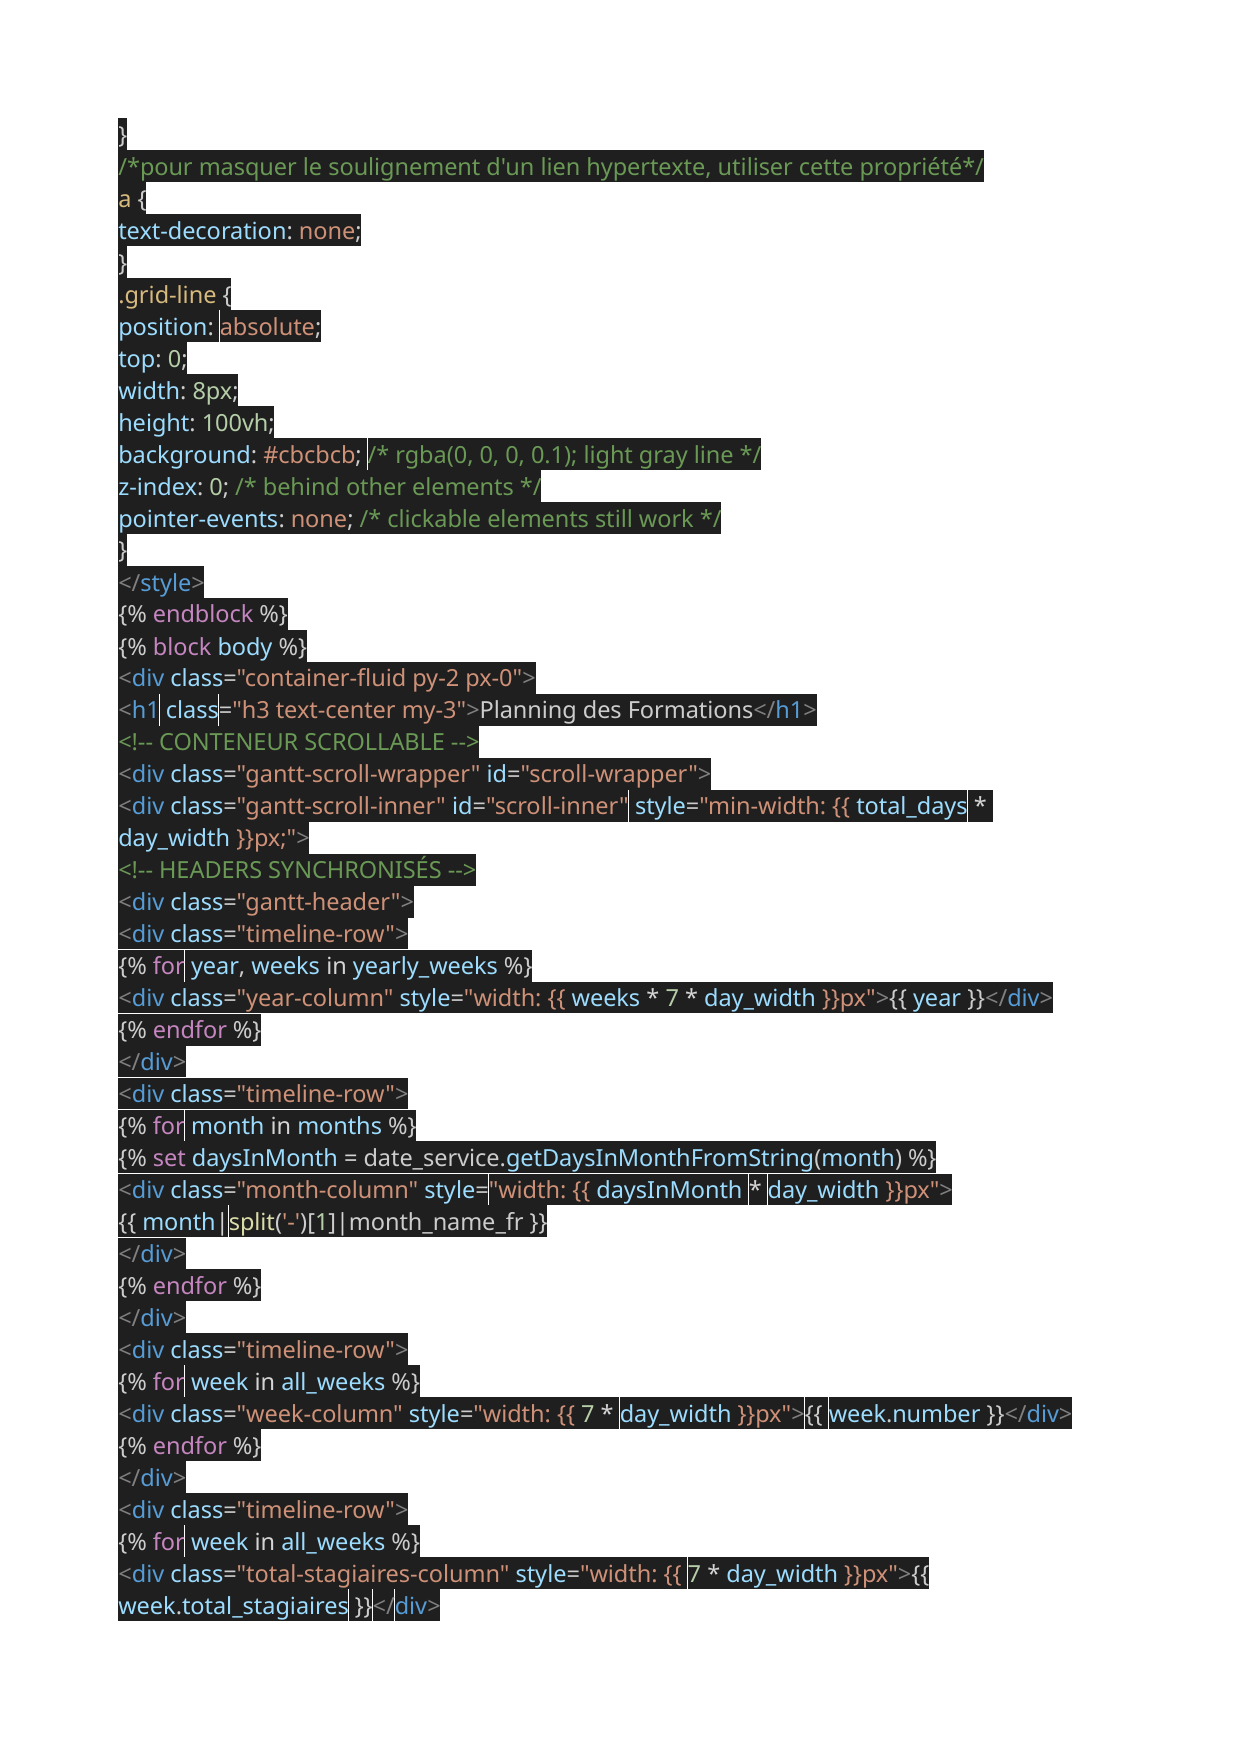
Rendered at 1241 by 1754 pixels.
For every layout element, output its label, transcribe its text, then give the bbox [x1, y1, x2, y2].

text height: 100vh; [118, 406, 1122, 438]
text {% for week in all_weeks %} [118, 1525, 1122, 1557]
text {% endblock %} [118, 598, 1122, 630]
text } [118, 118, 1122, 150]
text {% for week in all_weeks %} [118, 1365, 1122, 1397]
text position: absolute; [118, 310, 1122, 342]
text <div class="gantt-header"> [118, 886, 1122, 918]
text a { [118, 182, 1122, 214]
text } [118, 246, 1122, 278]
text <div class="timeline-row"> [118, 1333, 1122, 1365]
text </div> [118, 1301, 1122, 1333]
text {% endfor %} [118, 1013, 1122, 1046]
text <div class="gantt-scroll-inner" id="scroll-inner" style="min-width: {{ total_days * day_width }}px;"> [118, 790, 1122, 854]
text <div class="gantt-scroll-wrapper" id="scroll-wrapper"> [118, 758, 1122, 790]
text <div class="timeline-row"> [118, 918, 1122, 949]
text {{ month|split('-')[1]|month_name_fr }} [118, 1205, 1122, 1237]
text </div> [118, 1046, 1122, 1077]
text <div class="year-column" style="width: {{ weeks * 7 * day_width }}px">{{ year }}</div> [118, 982, 1122, 1013]
text </style> [118, 566, 1122, 598]
text {% endfor %} [118, 1429, 1122, 1461]
text <!-- CONTENEUR SCROLLABLE --> [118, 726, 1122, 758]
text </div> [118, 1461, 1122, 1493]
text <h1 class="h3 text-center my-3">Planning des Formations</h1> [118, 694, 1122, 726]
text <div class="month-column" style="width: {{ daysInMonth * day_width }}px"> [118, 1173, 1122, 1205]
text width: 8px; [118, 374, 1122, 406]
text <div class="week-column" style="width: {{ 7 * day_width }}px">{{ week.number }}</div> [118, 1397, 1122, 1429]
text .grid-line { [118, 278, 1122, 310]
text {% for year, weeks in yearly_weeks %} [118, 949, 1122, 982]
text z-index: 0; /* behind other elements */ [118, 470, 1122, 502]
text {% set daysInMonth = date_service.getDaysInMonthFromString(month) %} [118, 1141, 1122, 1173]
text /*pour masquer le soulignement d'un lien hypertexte, utiliser cette propriété*/ [118, 150, 1122, 182]
text {% block body %} [118, 630, 1122, 662]
text <div class="container-fluid py-2 px-0"> [118, 662, 1122, 694]
text <!-- HEADERS SYNCHRONISÉS --> [118, 854, 1122, 886]
text {% endfor %} [118, 1269, 1122, 1301]
text top: 0; [118, 342, 1122, 374]
text {% for month in months %} [118, 1109, 1122, 1141]
text text-decoration: none; [118, 214, 1122, 246]
text <div class="timeline-row"> [118, 1077, 1122, 1109]
text <div class="timeline-row"> [118, 1493, 1122, 1525]
text <div class="total-stagiaires-column" style="width: {{ 7 * day_width }}px">{{ week.total_stagiaires }}</div> [118, 1557, 1122, 1621]
text </div> [118, 1237, 1122, 1269]
text } [118, 534, 1122, 566]
text pointer-events: none; /* clickable elements still work */ [118, 502, 1122, 534]
text background: #cbcbcb; /* rgba(0, 0, 0, 0.1); light gray line */ [118, 438, 1122, 470]
